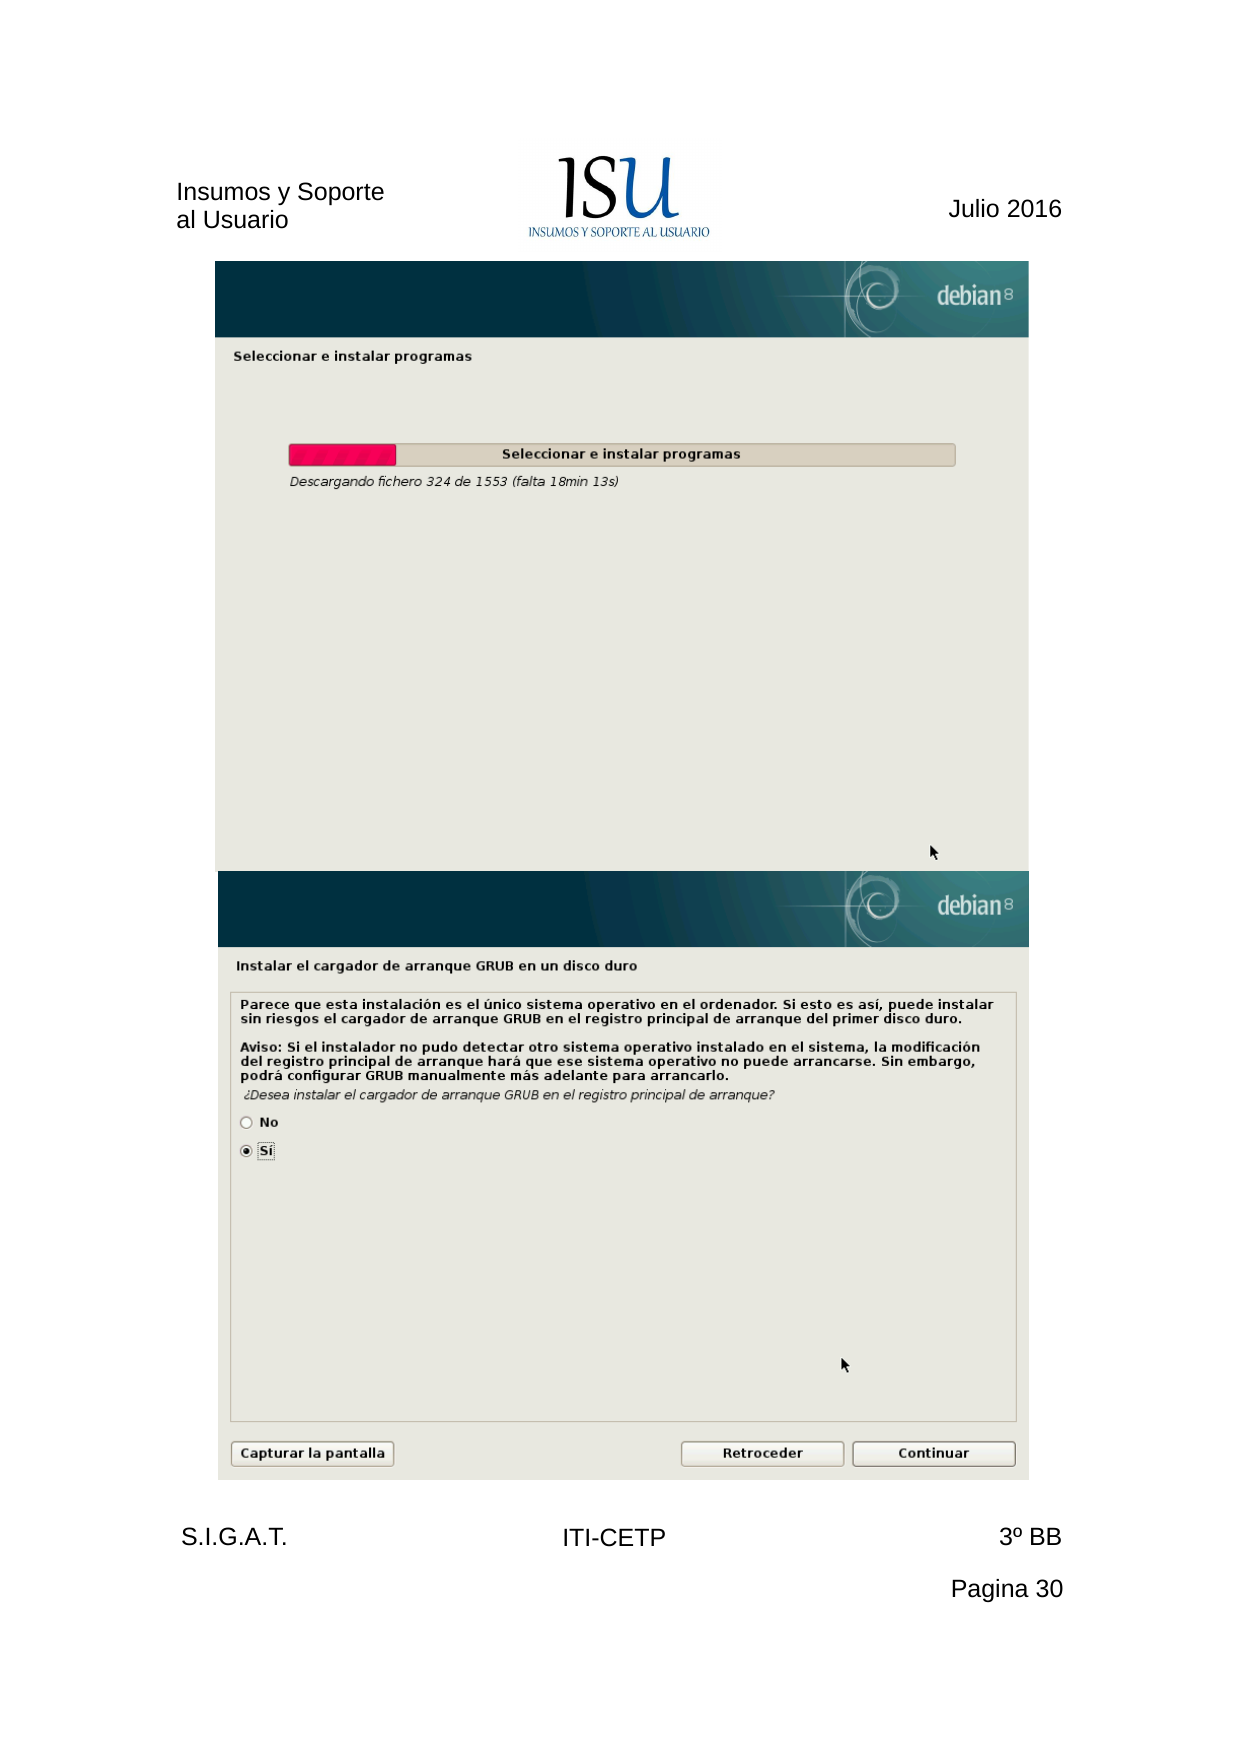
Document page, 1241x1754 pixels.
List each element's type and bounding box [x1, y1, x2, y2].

picture [215, 261, 1029, 1480]
picture [517, 138, 723, 252]
